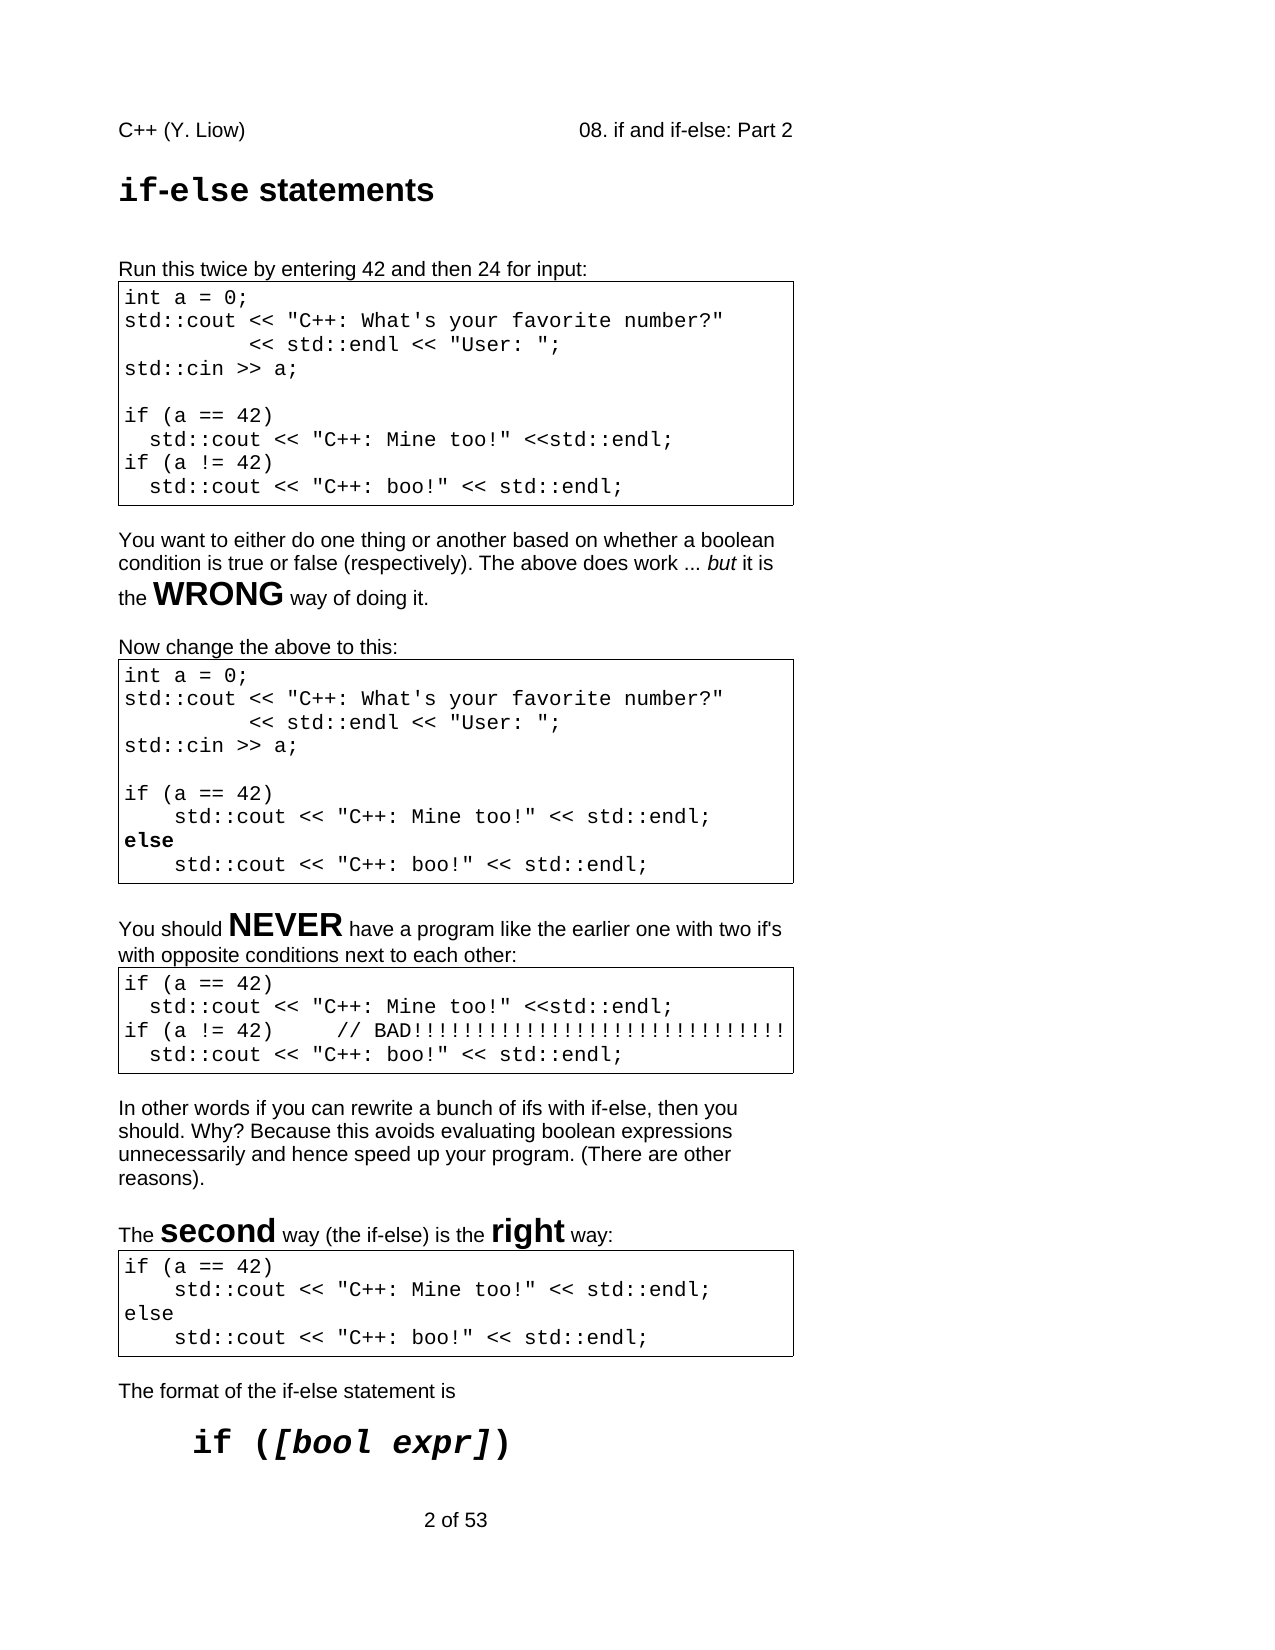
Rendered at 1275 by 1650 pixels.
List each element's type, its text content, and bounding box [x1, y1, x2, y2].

table_header int a = 0; std::cout << "C++: What's your favorite number?" << std::endl << "User: "; std::cin >> a; if (a == 42) std::cout << "C++: Mine too!" <<std::endl; if (a != 42) std::cout << "C++: boo!" << std::endl; [119, 282, 793, 505]
text The second way (the if-else) is the right way: [118, 1213, 793, 1250]
table_header if (a == 42) std::cout << "C++: Mine too!" <<std::endl; if (a != 42) // BAD!!!!!!!!!!!!!!!!!!!!!!!!!!!!!! std::cout << "C++: boo!" << std::endl; [119, 968, 793, 1073]
text Now change the above to this: [118, 636, 793, 659]
text The format of the if-else statement is [118, 1379, 793, 1403]
text Run this twice by entering 42 and then 24 for input: [118, 258, 793, 281]
text if ([bool expr]) [118, 1426, 793, 1464]
table_header int a = 0; std::cout << "C++: What's your favorite number?" << std::endl << "User: "; std::cin >> a; if (a == 42) std::cout << "C++: Mine too!" << std::endl; else std::cout << "C++: boo!" << std::endl; [119, 660, 793, 883]
text You want to either do one thing or another based on whether a boolean condition is true or false (respectively). The above does work ... but it is the WRONG way of doing it. [118, 528, 793, 612]
text In other words if you can rewrite a bunch of ifs with if-else, then you should. Why? Because this avoids evaluating boolean expressions unnecessarily and hence speed up your program. (There are other reasons). [118, 1096, 793, 1189]
table_header if (a == 42) std::cout << "C++: Mine too!" << std::endl; else std::cout << "C++: boo!" << std::endl; [119, 1251, 793, 1356]
text You should NEVER have a program like the earlier one with two if's with opposite conditions next to each other: [118, 906, 793, 967]
text if-else statements [118, 171, 793, 211]
